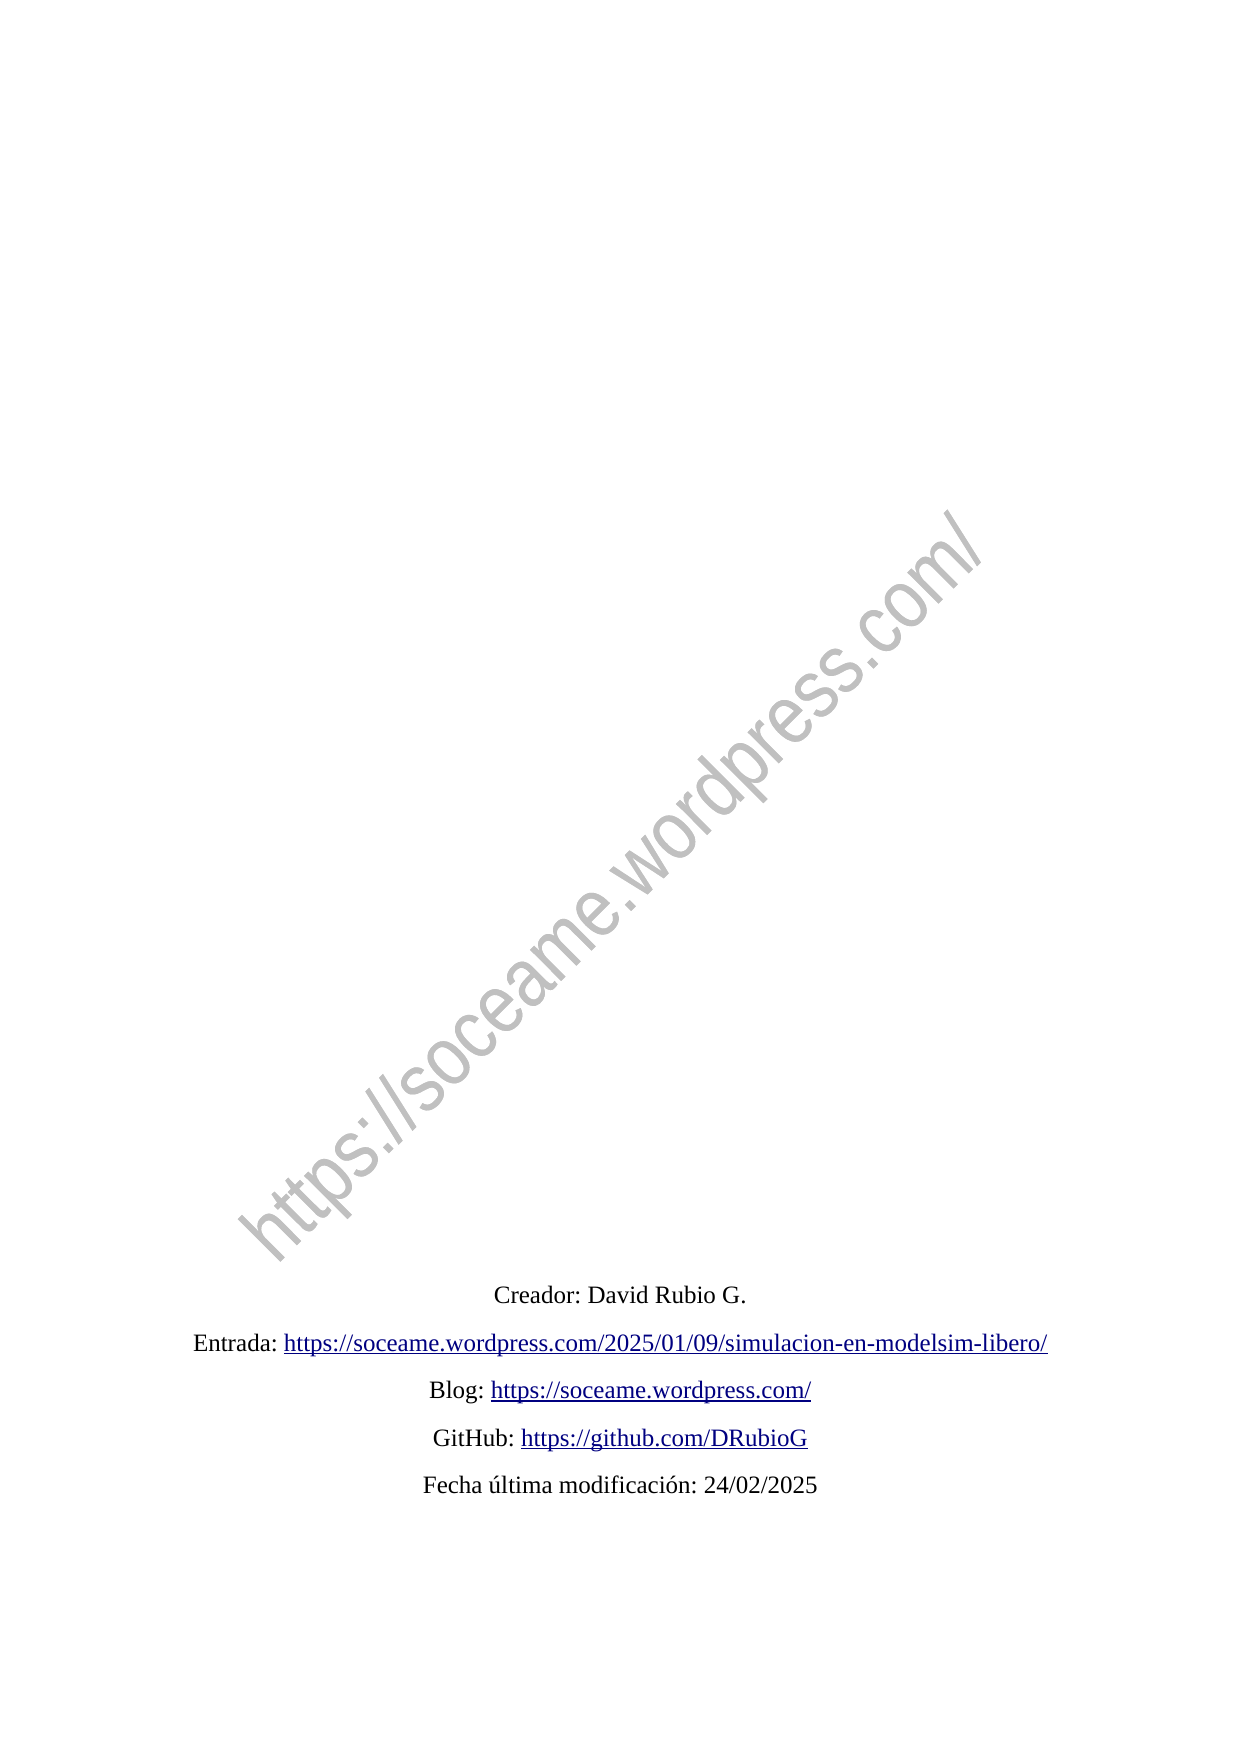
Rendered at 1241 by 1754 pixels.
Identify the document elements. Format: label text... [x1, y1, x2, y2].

text Entrada: https://soceame.wordpress.com/2025/01/09/simulacion-en-modelsim-libero/ [118, 1328, 1122, 1357]
text Fecha última modificación: 24/02/2025 [118, 1471, 1122, 1499]
text Blog: https://soceame.wordpress.com/ [118, 1375, 1122, 1404]
text Creador: David Rubio G. [118, 1280, 1122, 1309]
text GitHub: https://github.com/DRubioG [118, 1423, 1122, 1452]
